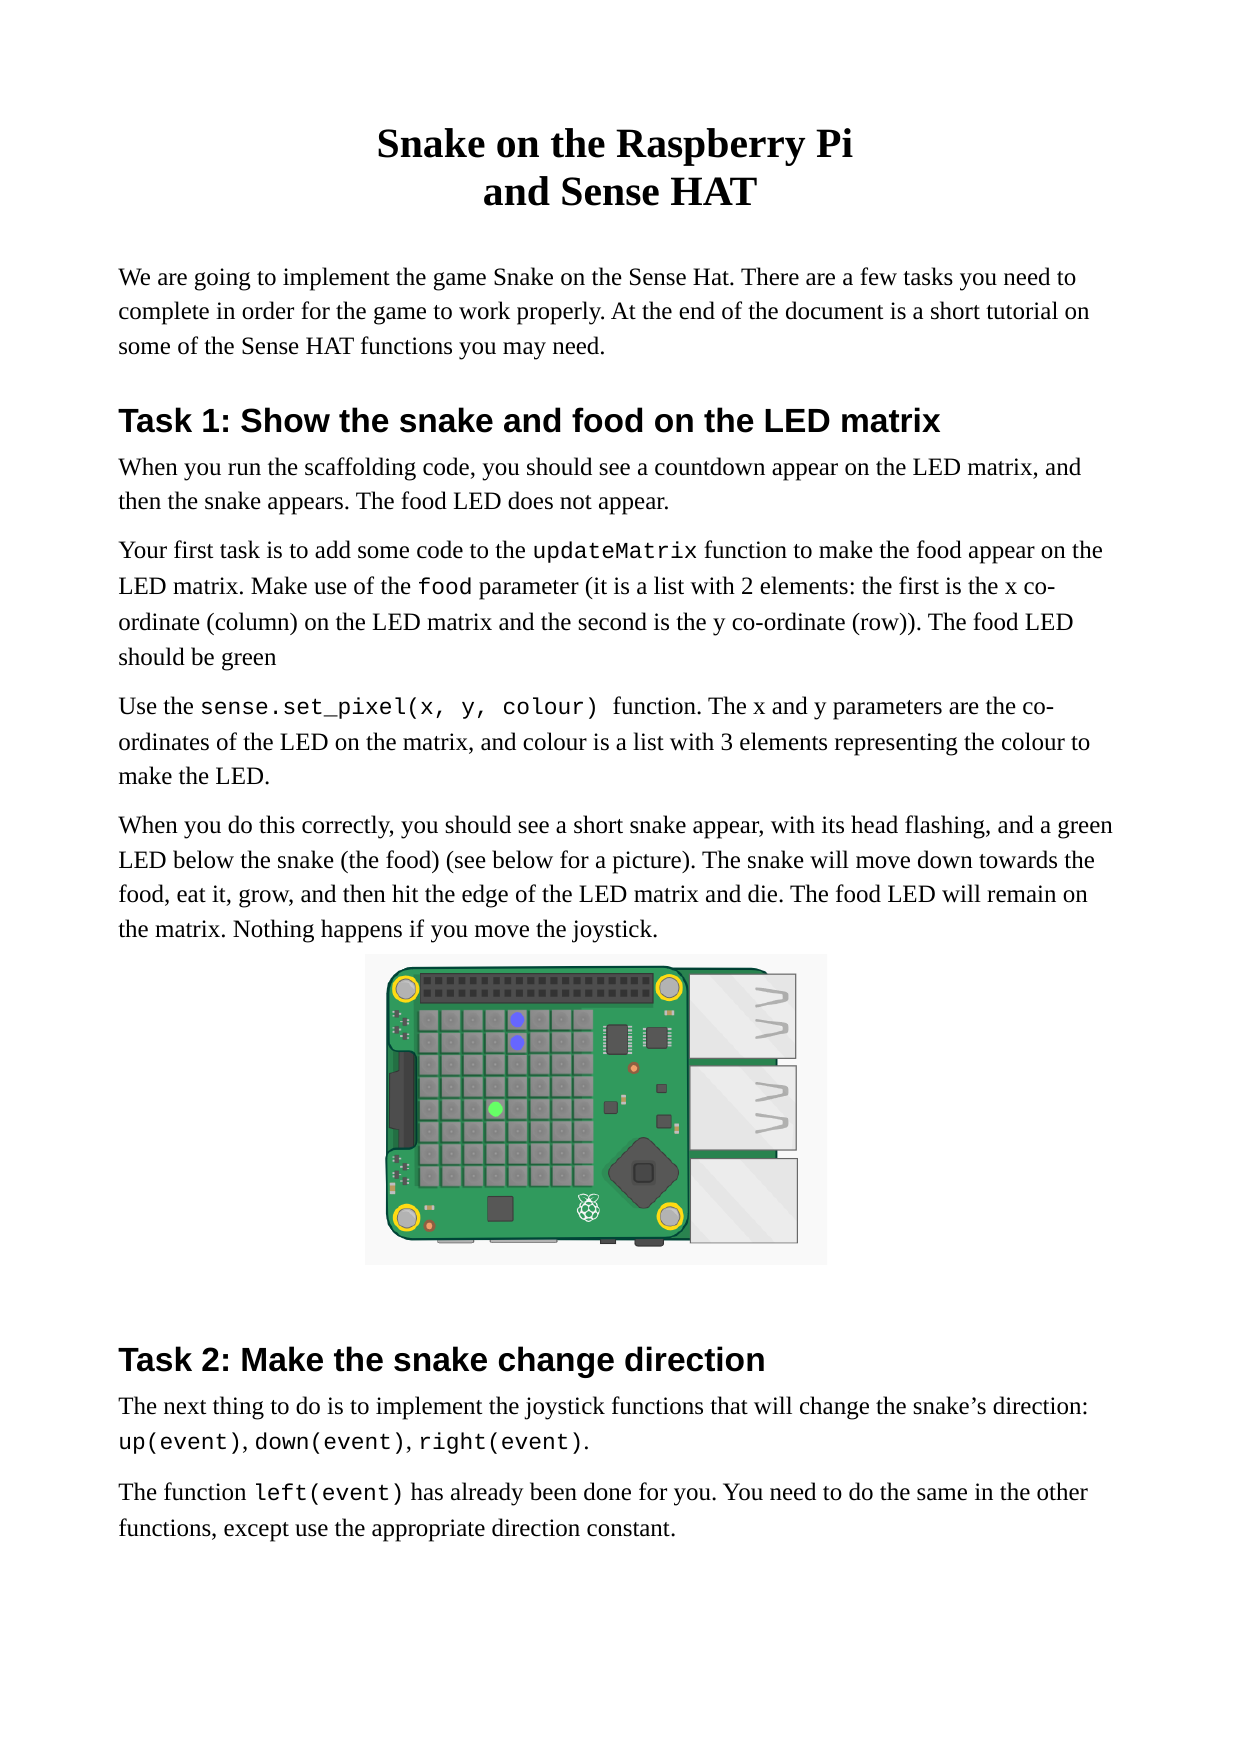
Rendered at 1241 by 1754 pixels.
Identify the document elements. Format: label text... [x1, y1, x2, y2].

subtitle Task 2: Make the snake change direction [118, 1340, 1122, 1379]
text The function left(event) has already been done for you. You need to do the same in the other functions, except use the appropriate direction constant. [118, 1477, 1122, 1541]
text Your first task is to add some code to the updateMatrix function to make the food appear on the LED matrix. Make use of the food parameter (it is a list with 2 elements: the first is the x co-ordinate (column) on the LED matrix and the second is the y co-ordinate (row)). The food LED should be green [118, 535, 1122, 671]
picture [365, 954, 828, 1265]
text We are going to implement the game Snake on the Sense Hat. There are a few tasks you need to complete in order for the game to work properly. At the end of the document is a short tutorial on some of the Sense HAT functions you may need. [118, 262, 1122, 359]
text Use the sense.set_pixel(x, y, colour) function. The x and y parameters are the co-ordinates of the LED on the matrix, and colour is a list with 3 elements representing the colour to make the LED. [118, 691, 1122, 790]
text and Sense HAT [118, 166, 1122, 214]
text Snake on the Raspberry Pi [118, 118, 1122, 166]
text When you do this correctly, you should see a short snake appear, with its head flashing, and a green LED below the snake (the food) (see below for a picture). The snake will move down towards the food, eat it, grow, and then hit the edge of the LED matrix and die. The food LED will remain on the matrix. Nothing happens if you move the joystick. [118, 810, 1122, 942]
subtitle Task 1: Show the snake and food on the LED matrix [118, 401, 1122, 439]
text When you run the scaffolding code, you should see a countdown appear on the LED matrix, and then the snake appears. The food LED does not appear. [118, 452, 1122, 515]
text The next thing to do is to implement the joystick functions that will change the snake’s direction: up(event), down(event), right(event). [118, 1391, 1122, 1456]
